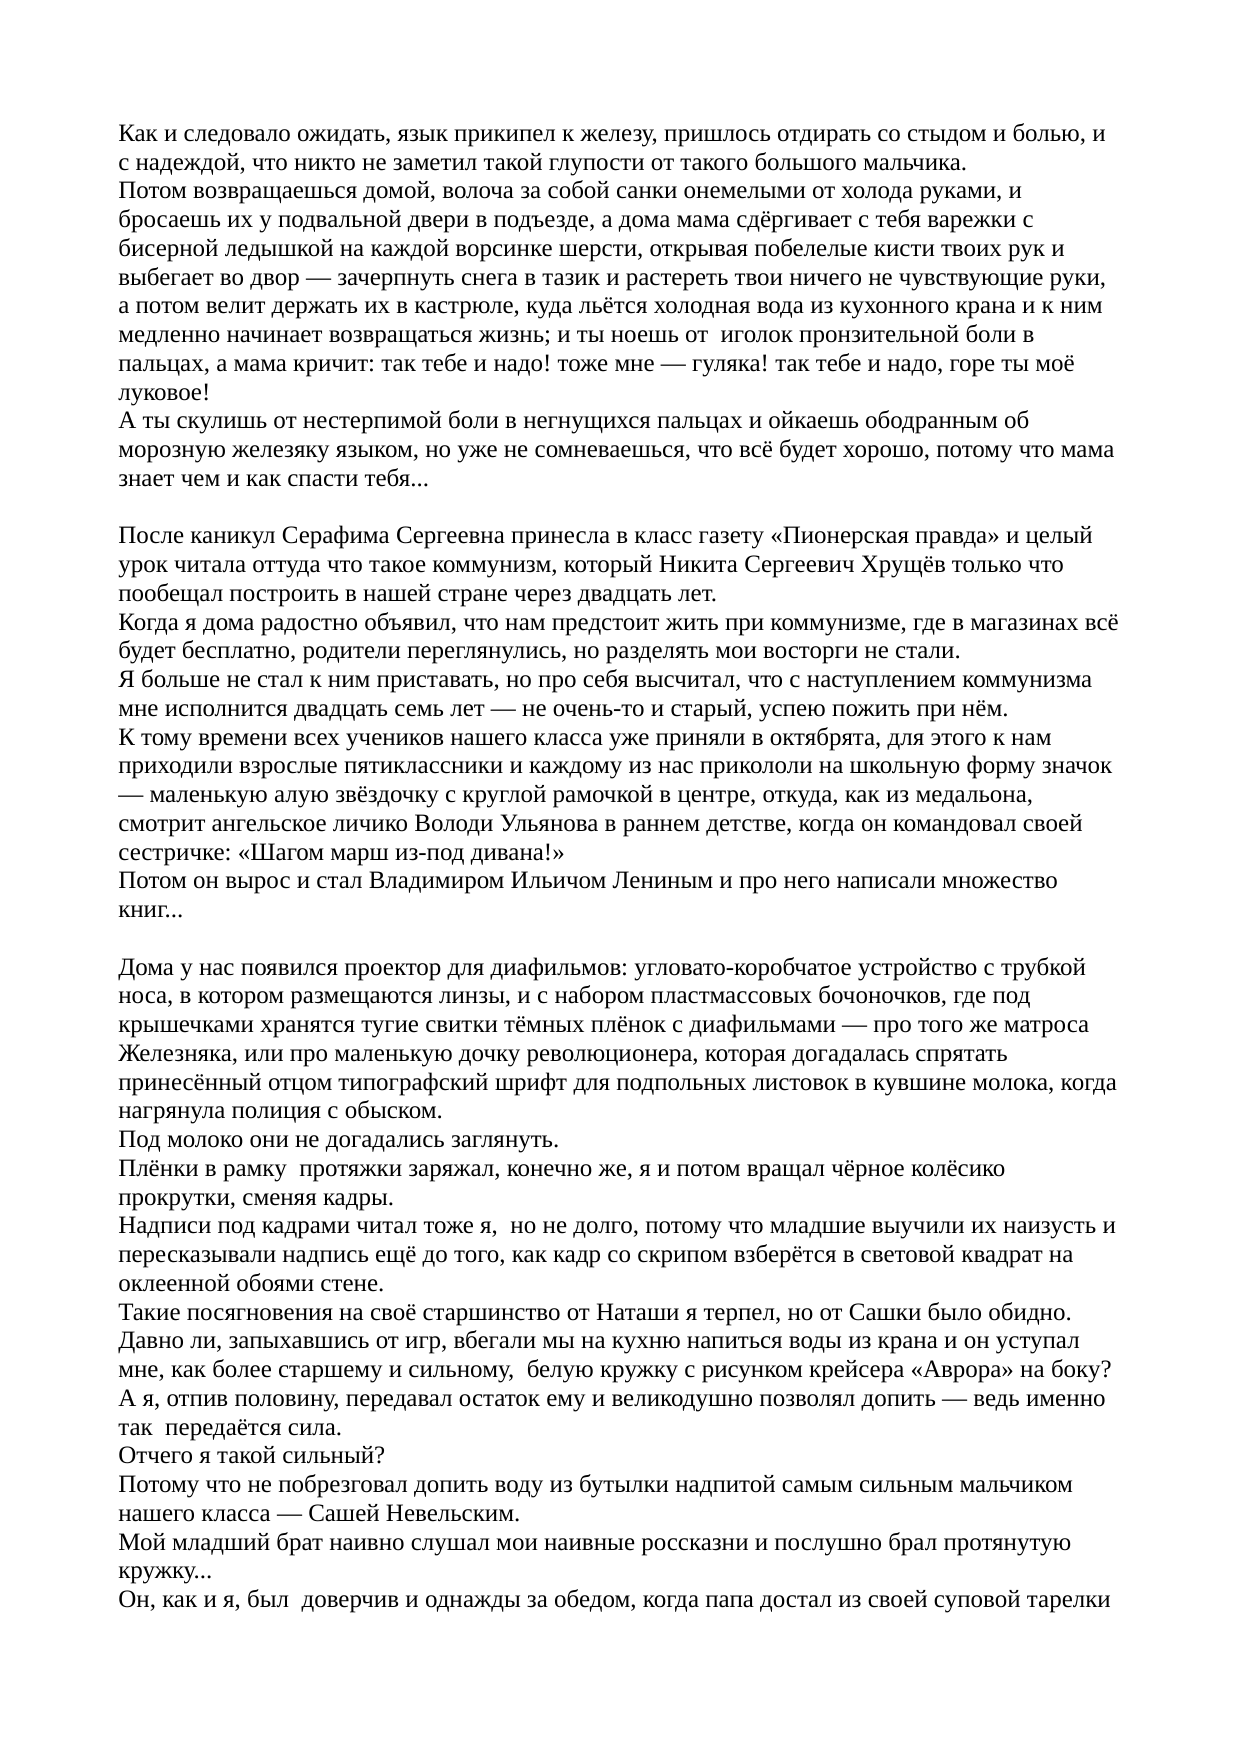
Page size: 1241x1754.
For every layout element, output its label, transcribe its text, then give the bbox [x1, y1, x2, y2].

text Мой младший брат наивно слушал мои наивные россказни и послушно брал протянутую кружку... [118, 1527, 1122, 1584]
text Я больше не стал к ним приставать, но про себя высчитал, что с наступлением коммунизма мне исполнится двадцать семь лет — не очень-то и старый, успею пожить при нём. [118, 664, 1122, 722]
text Такие посягновения на своё старшинство от Наташи я терпел, но от Сашки было обидно. [118, 1297, 1122, 1326]
text Потом возвращаешься домой, волоча за собой санки онемелыми от холода руками, и бросаешь их у подвальной двери в подъезде, а дома мама сдёргивает с тебя варежки с бисерной ледышкой на каждой ворсинке шерсти, открывая побелелые кисти твоих рук и выбегает во двор — зачерпнуть снега в тазик и растереть твои ничего не чувствующие руки, а потом велит держать их в кастрюле, куда льётся холодная вода из кухонного крана и к ним медленно начинает возвращаться жизнь; и ты ноешь от иголок пронзительной боли в пальцах, а мама кричит: так тебе и надо! тоже мне — гуляка! так тебе и надо, горе ты моё луковое! [118, 176, 1122, 406]
text После каникул Серафима Сергеевна принесла в класс газету «Пионерская правда» и целый урок читала оттуда что такое коммунизм, который Никита Сергеевич Хрущёв только что пообещал построить в нашей стране через двадцать лет. [118, 521, 1122, 607]
text А ты скулишь от нестерпимой боли в негнущихся пальцах и ойкаешь ободранным об морозную железяку языком, но уже не сомневаешься, что всё будет хорошо, потому что мама знает чем и как спасти тебя... [118, 406, 1122, 492]
text Как и следовало ожидать, язык прикипел к железу, пришлось отдирать со стыдом и болью, и с надеждой, что никто не заметил такой глупости от такого большого мальчика. [118, 118, 1122, 176]
text Давно ли, запыхавшись от игр, вбегали мы на кухню напиться воды из крана и он уступал мне, как более старшему и сильному, белую кружку с рисунком крейсера «Аврора» на боку? [118, 1326, 1122, 1383]
text Плёнки в рамку протяжки заряжал, конечно же, я и потом вращал чёрное колёсико прокрутки, сменяя кадры. [118, 1153, 1122, 1211]
text Он, как и я, был доверчив и однажды за обедом, когда папа достал из своей суповой тарелки [118, 1584, 1122, 1613]
text Отчего я такой сильный? [118, 1441, 1122, 1469]
text Потом он вырос и стал Владимиром Ильичом Лениным и про него написали множество книг... [118, 866, 1122, 923]
text Под молоко они не догадались заглянуть. [118, 1124, 1122, 1153]
text К тому времени всех учеников нашего класса уже приняли в октябрята, для этого к нам приходили взрослые пятиклассники и каждому из нас прикололи на школьную форму значок — маленькую алую звёздочку с круглой рамочкой в центре, откуда, как из медальона, смотрит ангельское личико Володи Ульянова в раннем детстве, когда он командовал своей сестричке: «Шагом марш из-под дивана!» [118, 722, 1122, 866]
text Потому что не побрезговал допить воду из бутылки надпитой самым сильным мальчиком нашего класса — Сашей Невельским. [118, 1469, 1122, 1527]
text Надписи под кадрами читал тоже я, но не долго, потому что младшие выучили их наизусть и пересказывали надпись ещё до того, как кадр со скрипом взберётся в световой квадрат на оклеенной обоями стене. [118, 1211, 1122, 1297]
text Когда я дома радостно объявил, что нам предстоит жить при коммунизме, где в магазинах всё будет бесплатно, родители переглянулись, но разделять мои восторги не стали. [118, 607, 1122, 664]
text Дома у нас появился проектор для диафильмов: угловато-коробчатое устройство с трубкой носа, в котором размещаются линзы, и с набором пластмассовых бочоночков, где под крышечками хранятся тугие свитки тёмных плёнок с диафильмами — про того же матроса Железняка, или про маленькую дочку революционера, которая догадалась спрятать принесённый отцом типографский шрифт для подпольных листовок в кувшине молока, когда нагрянула полиция с обыском. [118, 952, 1122, 1124]
text А я, отпив половину, передавал остаток ему и великодушно позволял допить — ведь именно так передаётся сила. [118, 1383, 1122, 1441]
